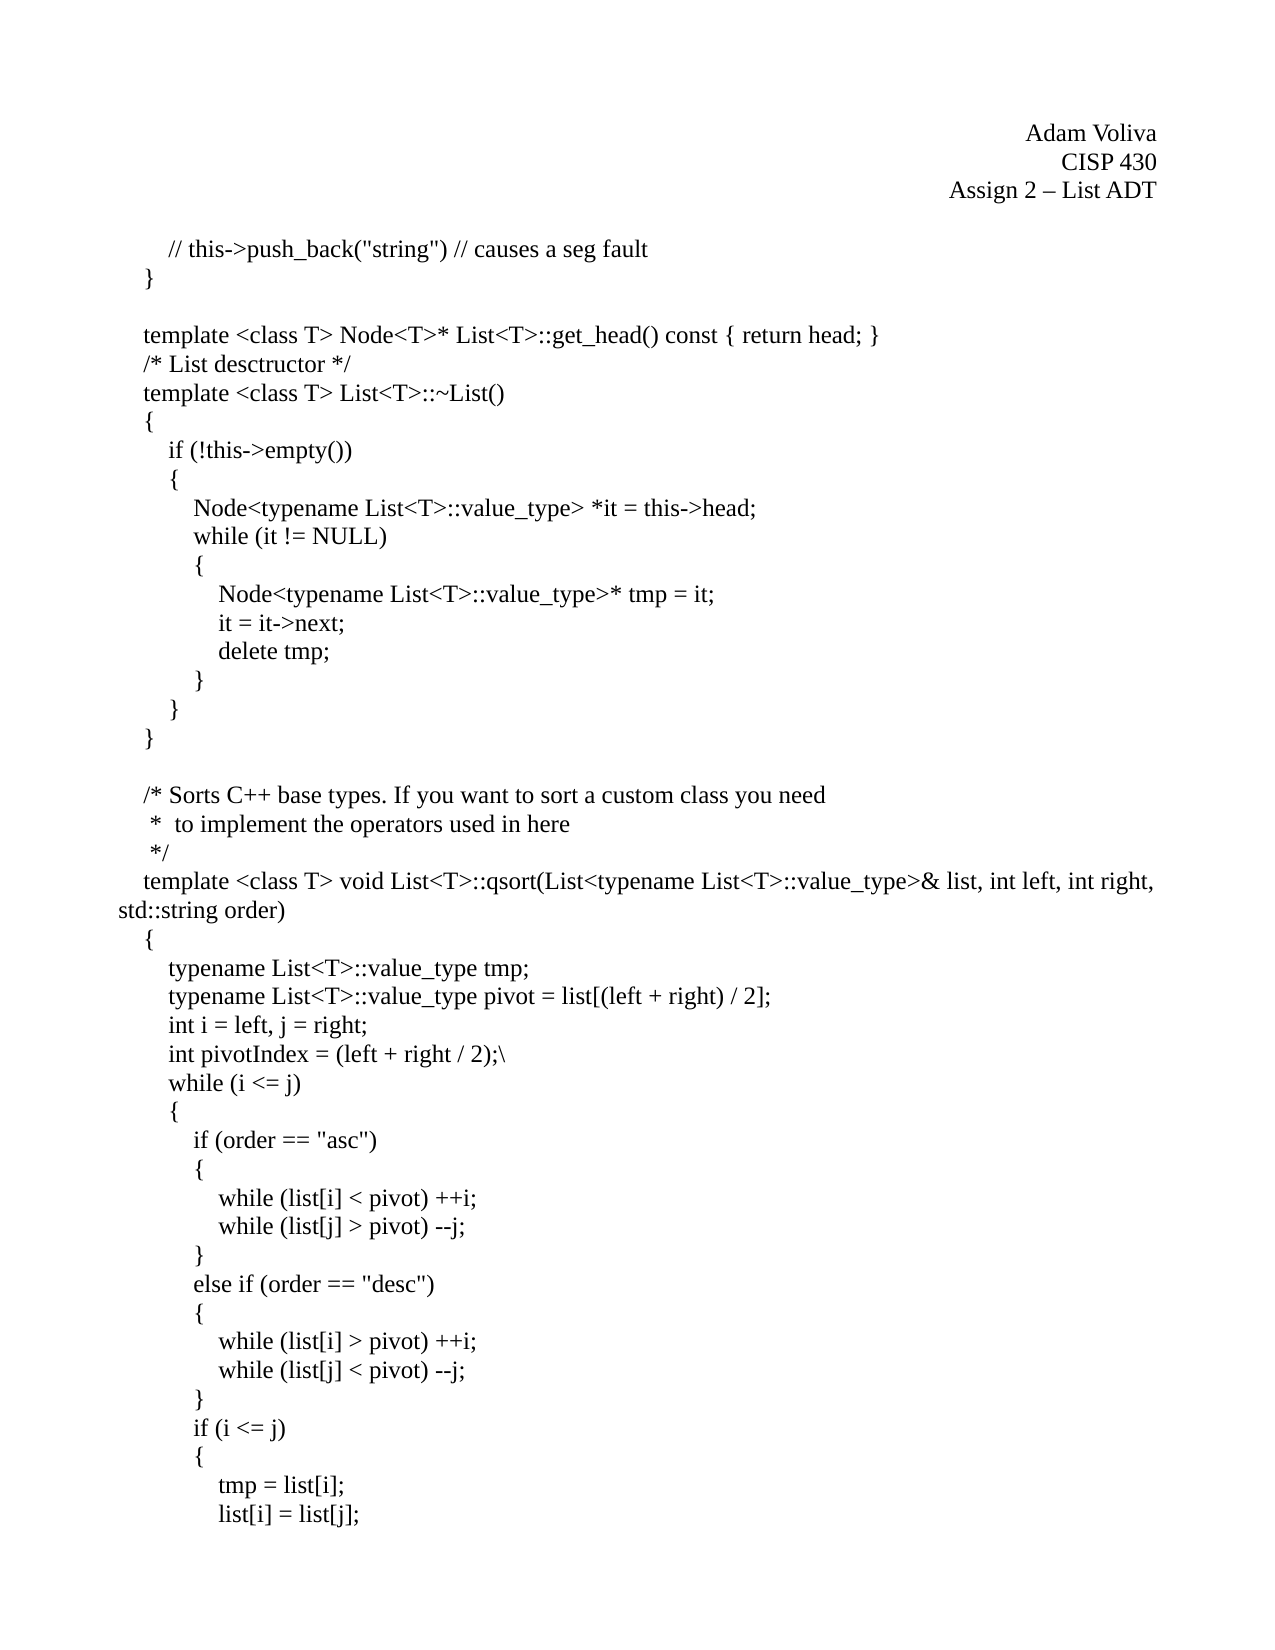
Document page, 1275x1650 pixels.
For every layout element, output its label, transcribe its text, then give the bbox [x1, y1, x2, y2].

text typename List<T>::value_type tmp; [118, 953, 1157, 981]
text /* List desctructor */ [118, 349, 1157, 378]
text while (list[j] < pivot) --j; [118, 1355, 1157, 1384]
text { [118, 464, 1157, 493]
text { [118, 1096, 1157, 1125]
text /* Sorts C++ base types. If you want to sort a custom class you need [118, 780, 1157, 809]
text { [118, 406, 1157, 435]
text { [118, 1298, 1157, 1326]
text } [118, 723, 1157, 751]
text int i = left, j = right; [118, 1010, 1157, 1039]
text } [118, 263, 1157, 291]
text if (!this->empty()) [118, 435, 1157, 464]
text while (list[i] > pivot) ++i; [118, 1326, 1157, 1355]
text { [118, 550, 1157, 579]
text * to implement the operators used in here [118, 809, 1157, 838]
text else if (order == "desc") [118, 1269, 1157, 1298]
text template <class T> List<T>::~List() [118, 378, 1157, 406]
text while (i <= j) [118, 1068, 1157, 1096]
text } [118, 694, 1157, 723]
text { [118, 1441, 1157, 1470]
text } [118, 665, 1157, 694]
text while (list[i] < pivot) ++i; [118, 1183, 1157, 1211]
text int pivotIndex = (left + right / 2);\ [118, 1039, 1157, 1068]
text Node<typename List<T>::value_type>* tmp = it; [118, 579, 1157, 608]
text while (it != NULL) [118, 521, 1157, 550]
text // this->push_back("string") // causes a seg fault [118, 234, 1157, 263]
text } [118, 1240, 1157, 1269]
text tmp = list[i]; [118, 1470, 1157, 1499]
text template <class T> Node<T>* List<T>::get_head() const { return head; } [118, 320, 1157, 349]
text if (order == "asc") [118, 1125, 1157, 1154]
text { [118, 1154, 1157, 1183]
text */ [118, 838, 1157, 866]
text list[i] = list[j]; [118, 1499, 1157, 1528]
text while (list[j] > pivot) --j; [118, 1211, 1157, 1240]
text template <class T> void List<T>::qsort(List<typename List<T>::value_type>& list, int left, int right, std::string order) [118, 866, 1157, 924]
text if (i <= j) [118, 1413, 1157, 1441]
text typename List<T>::value_type pivot = list[(left + right) / 2]; [118, 981, 1157, 1010]
text { [118, 924, 1157, 953]
text Node<typename List<T>::value_type> *it = this->head; [118, 493, 1157, 521]
text } [118, 1384, 1157, 1413]
text it = it->next; [118, 608, 1157, 636]
text delete tmp; [118, 636, 1157, 665]
